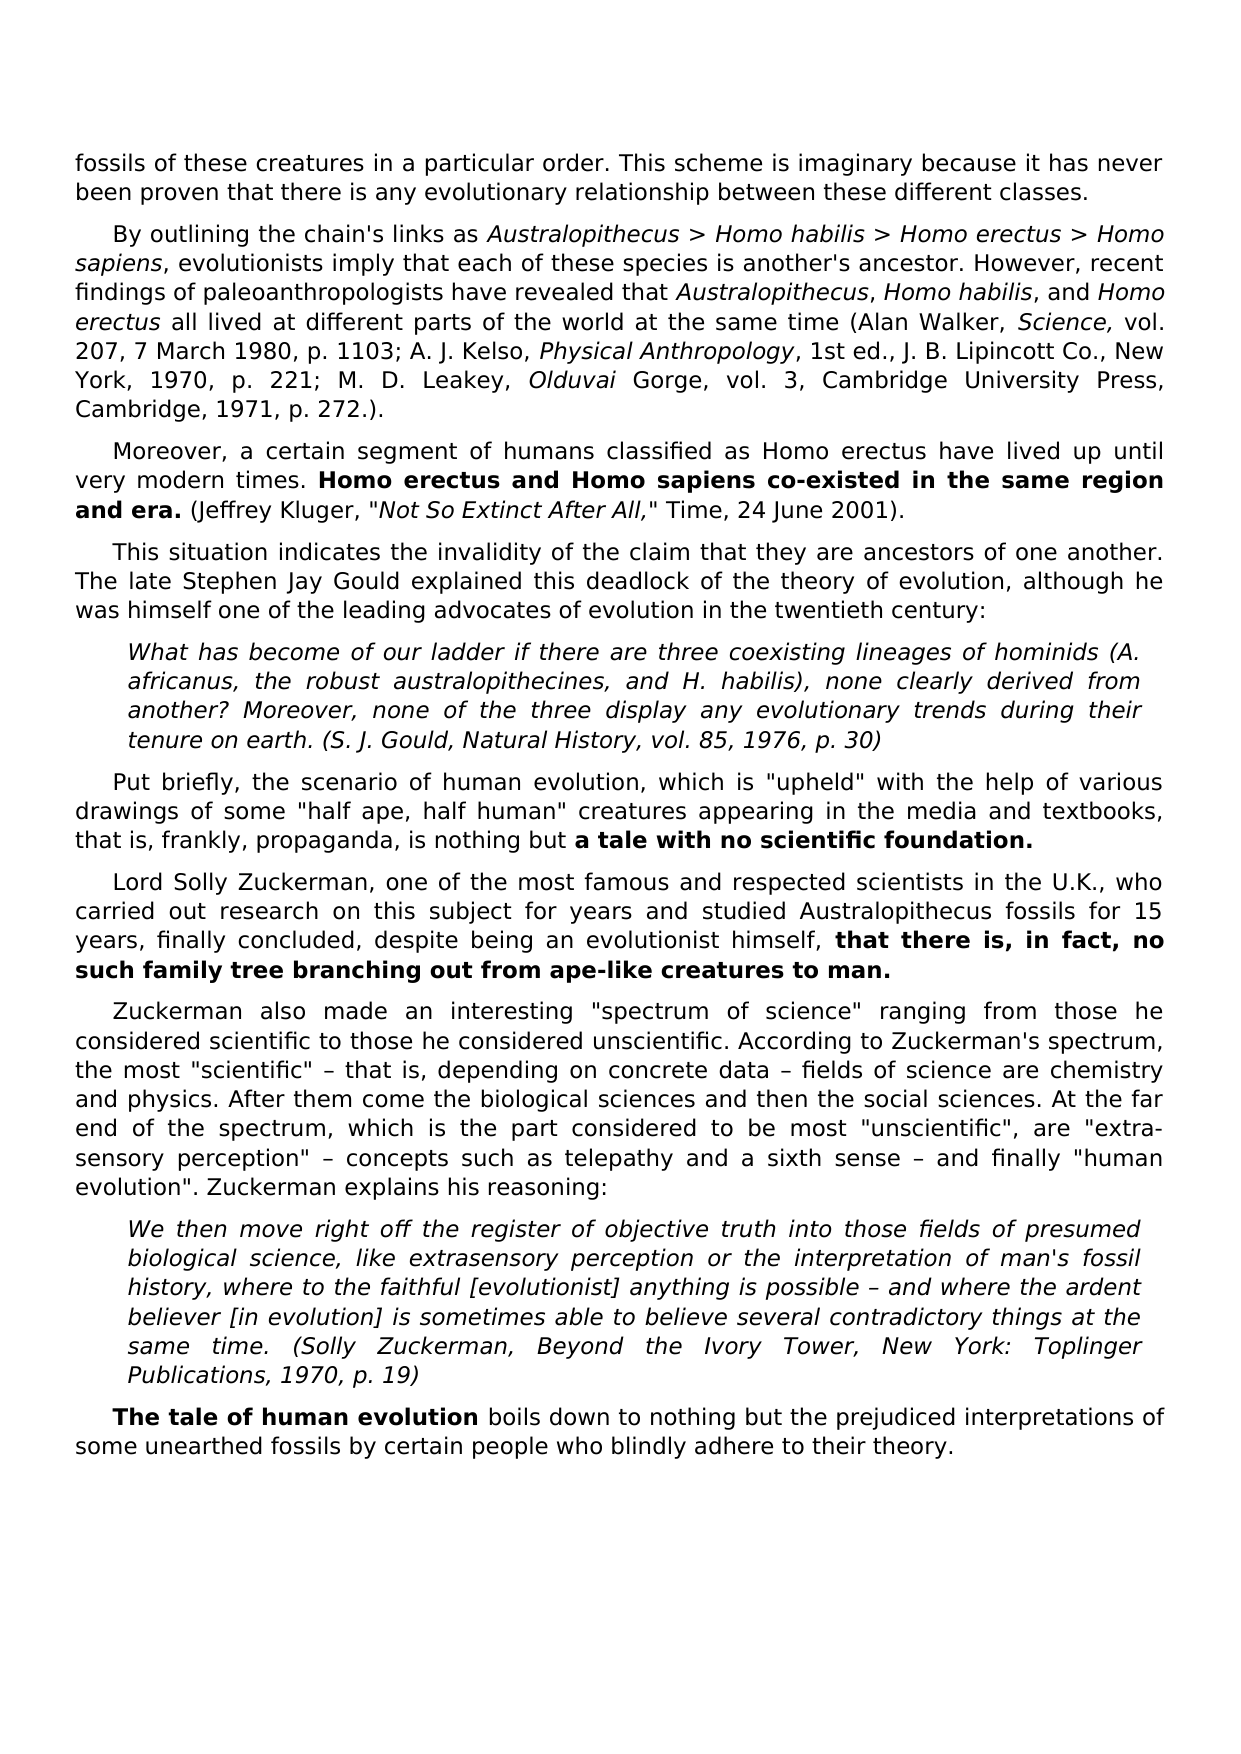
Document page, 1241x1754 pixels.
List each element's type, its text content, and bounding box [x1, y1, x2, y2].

text Put briefly, the scenario of human evolution, which is "upheld" with the help of various drawings of some "half ape, half human" creatures appearing in the media and textbooks, that is, frankly, propaganda, is nothing but a tale with no scientific foundation. [75, 769, 1165, 854]
text The tale of human evolution boils down to nothing but the prejudiced interpretations of some unearthed fossils by certain people who blindly adhere to their theory. [75, 1404, 1165, 1460]
text By outlining the chain's links as Australopithecus > Homo habilis > Homo erectus > Homo sapiens, evolutionists imply that each of these species is another's ancestor. However, recent findings of paleoanthropologists have revealed that Australopithecus, Homo habilis, and Homo erectus all lived at different parts of the world at the same time (Alan Walker, Science, vol. 207, 7 March 1980, p. 1103; A. J. Kelso, Physical Anthropology, 1st ed., J. B. Lipincott Co., New York, 1970, p. 221; M. D. Leakey, Olduvai Gorge, vol. 3, Cambridge University Press, Cambridge, 1971, p. 272.). [75, 221, 1165, 423]
text We then move right off the register of objective truth into those fields of presumed biological science, like extrasensory perception or the interpretation of man's fossil history, where to the faithful [evolutionist] anything is possible – and where the ardent believer [in evolution] is sometimes able to believe several contradictory things at the same time. (Solly Zuckerman, Beyond the Ivory Tower, New York: Toplinger Publications, 1970, p. 19) [127, 1216, 1143, 1389]
text Moreover, a certain segment of humans classified as Homo erectus have lived up until very modern times. Homo erectus and Homo sapiens co-existed in the same region and era. (Jeffrey Kluger, "Not So Extinct After All," Time, 24 June 2001). [75, 438, 1165, 524]
text Lord Solly Zuckerman, one of the most famous and respected scientists in the U.K., who carried out research on this subject for years and studied Australopithecus fossils for 15 years, finally concluded, despite being an evolutionist himself, that there is, in fact, no such family tree branching out from ape-like creatures to man. [75, 869, 1165, 983]
text What has become of our ladder if there are three coexisting lineages of hominids (A. africanus, the robust australopithecines, and H. habilis), none clearly derived from another? Moreover, none of the three display any evolutionary trends during their tenure on earth. (S. J. Gould, Natural History, vol. 85, 1976, p. 30) [127, 639, 1143, 753]
text fossils of these creatures in a particular order. This scheme is imaginary because it has never been proven that there is any evolutionary relationship between these different classes. [75, 150, 1165, 206]
text Zuckerman also made an interesting "spectrum of science" ranging from those he considered scientific to those he considered unscientific. According to Zuckerman's spectrum, the most "scientific" – that is, depending on concrete data – fields of science are chemistry and physics. After them come the biological sciences and then the social sciences. At the far end of the spectrum, which is the part considered to be most "unscientific", are "extra-sensory perception" – concepts such as telepathy and a sixth sense – and finally "human evolution". Zuckerman explains his reasoning: [75, 998, 1165, 1201]
text This situation indicates the invalidity of the claim that they are ancestors of one another. The late Stephen Jay Gould explained this deadlock of the theory of evolution, although he was himself one of the leading advocates of evolution in the twentieth century: [75, 539, 1165, 624]
